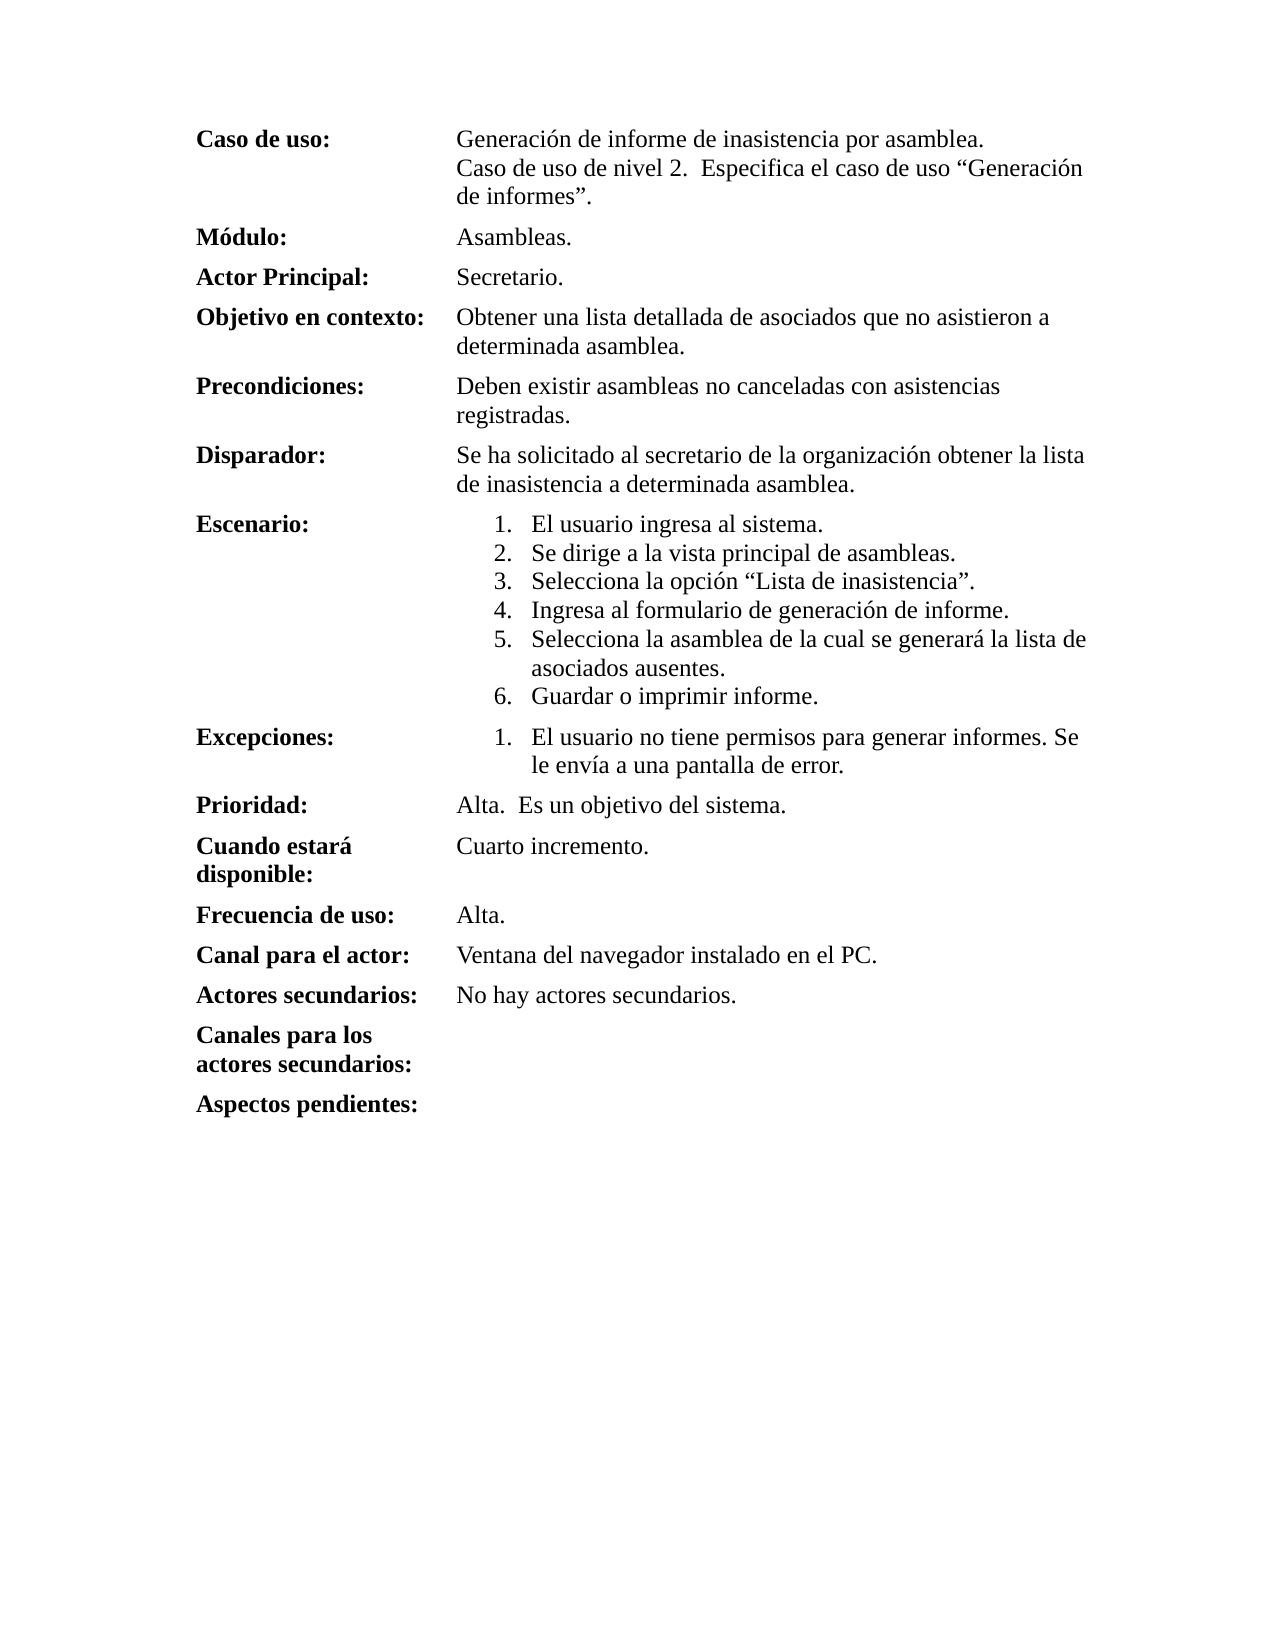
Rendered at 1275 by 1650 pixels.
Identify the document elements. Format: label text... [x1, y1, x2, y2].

table_cell No hay actores secundarios. [451, 974, 1093, 1014]
table_cell Asambleas. [451, 216, 1093, 256]
table_cell [451, 1084, 1093, 1124]
table_cell Alta. [451, 894, 1093, 934]
table_cell Ventana del navegador instalado en el PC. [451, 934, 1093, 974]
table_cell Actores secundarios: [190, 974, 451, 1014]
table_cell Canal para el actor: [190, 934, 451, 974]
table_header Generación de informe de inasistencia por asamblea. Caso de uso de nivel 2. Especifica el caso de uso “Generación de informes”. [451, 118, 1093, 216]
table_cell Secretario. [451, 256, 1093, 296]
table_cell Alta. Es un objetivo del sistema. [451, 785, 1093, 825]
table_cell Aspectos pendientes: [190, 1084, 451, 1124]
table_cell Objetivo en contexto: [190, 296, 451, 365]
table_cell Disparador: [190, 434, 451, 503]
table_cell [451, 1015, 1093, 1083]
table_cell Escenario: [190, 503, 451, 716]
table_header Caso de uso: [190, 118, 451, 216]
table_cell Frecuencia de uso: [190, 894, 451, 934]
table_cell Cuarto incremento. [451, 825, 1093, 894]
table_cell Cuando estará disponible: [190, 825, 451, 894]
table_cell Precondiciones: [190, 365, 451, 434]
table_cell Canales para los actores secundarios: [190, 1015, 451, 1083]
table_cell El usuario no tiene permisos para generar informes. Se le envía a una pantalla de error. [451, 716, 1093, 785]
table_cell Obtener una lista detallada de asociados que no asistieron a determinada asamblea. [451, 296, 1093, 365]
table_cell Prioridad: [190, 785, 451, 825]
table_cell Actor Principal: [190, 256, 451, 296]
table_cell Deben existir asambleas no canceladas con asistencias registradas. [451, 365, 1093, 434]
table_cell Módulo: [190, 216, 451, 256]
table_cell El usuario ingresa al sistema. Se dirige a la vista principal de asambleas. Selecciona la opción “Lista de inasistencia”. Ingresa al formulario de generación de informe. Selecciona la asamblea de la cual se generará la lista de asociados ausentes. Guardar o imprimir informe. [451, 503, 1093, 716]
table_cell Se ha solicitado al secretario de la organización obtener la lista de inasistencia a determinada asamblea. [451, 434, 1093, 503]
table_cell Excepciones: [190, 716, 451, 785]
